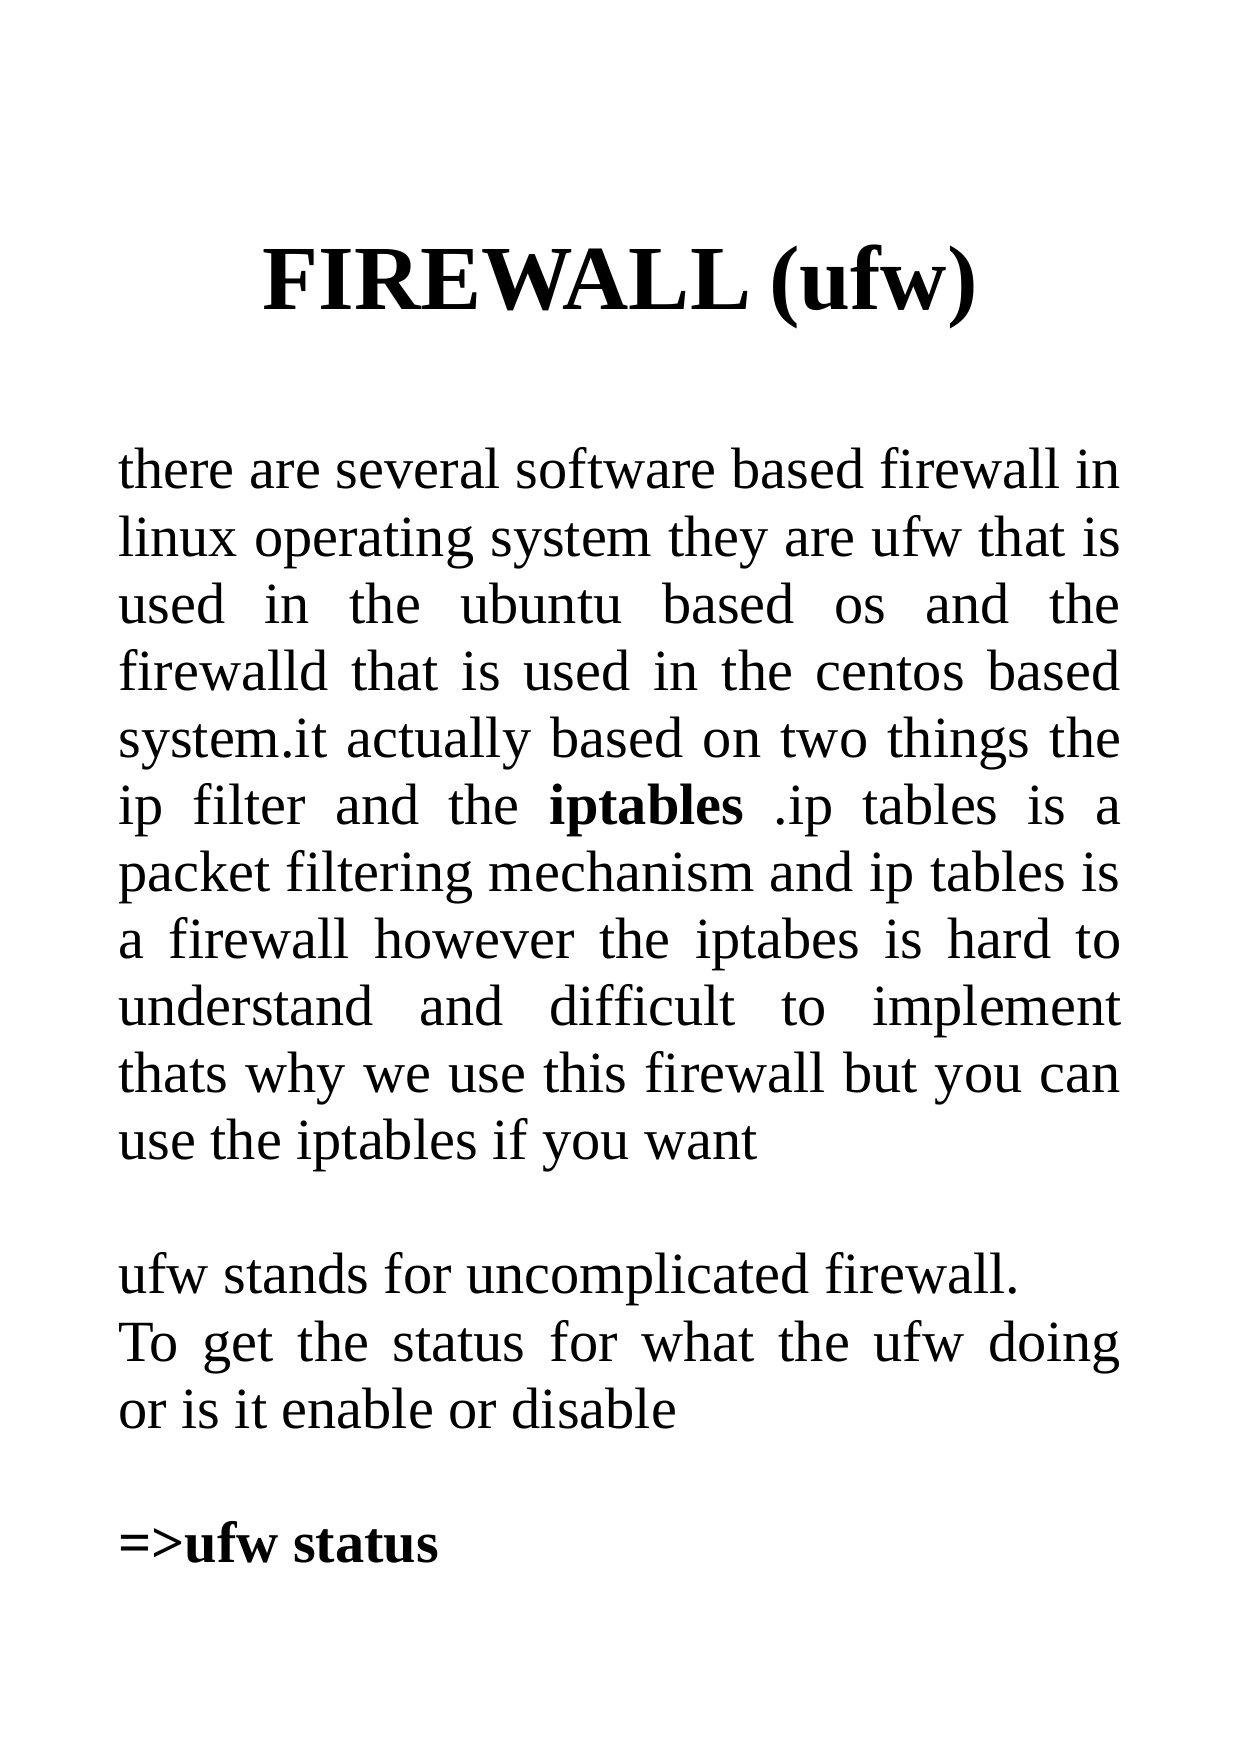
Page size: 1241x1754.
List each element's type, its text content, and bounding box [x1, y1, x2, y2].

text FIREWALL (ufw) [118, 223, 1122, 329]
text there are several software based firewall in linux operating system they are ufw that is used in the ubuntu based os and the firewalld that is used in the centos based system.it actually based on two things the ip filter and the iptables .ip tables is a packet filtering mechanism and ip tables is a firewall however the iptabes is hard to understand and difficult to implement thats why we use this firewall but you can use the iptables if you want [118, 434, 1122, 1172]
text =>ufw status [118, 1508, 1122, 1575]
text ufw stands for uncomplicated firewall. [118, 1239, 1122, 1306]
text To get the status for what the ufw doing or is it enable or disable [118, 1306, 1122, 1441]
